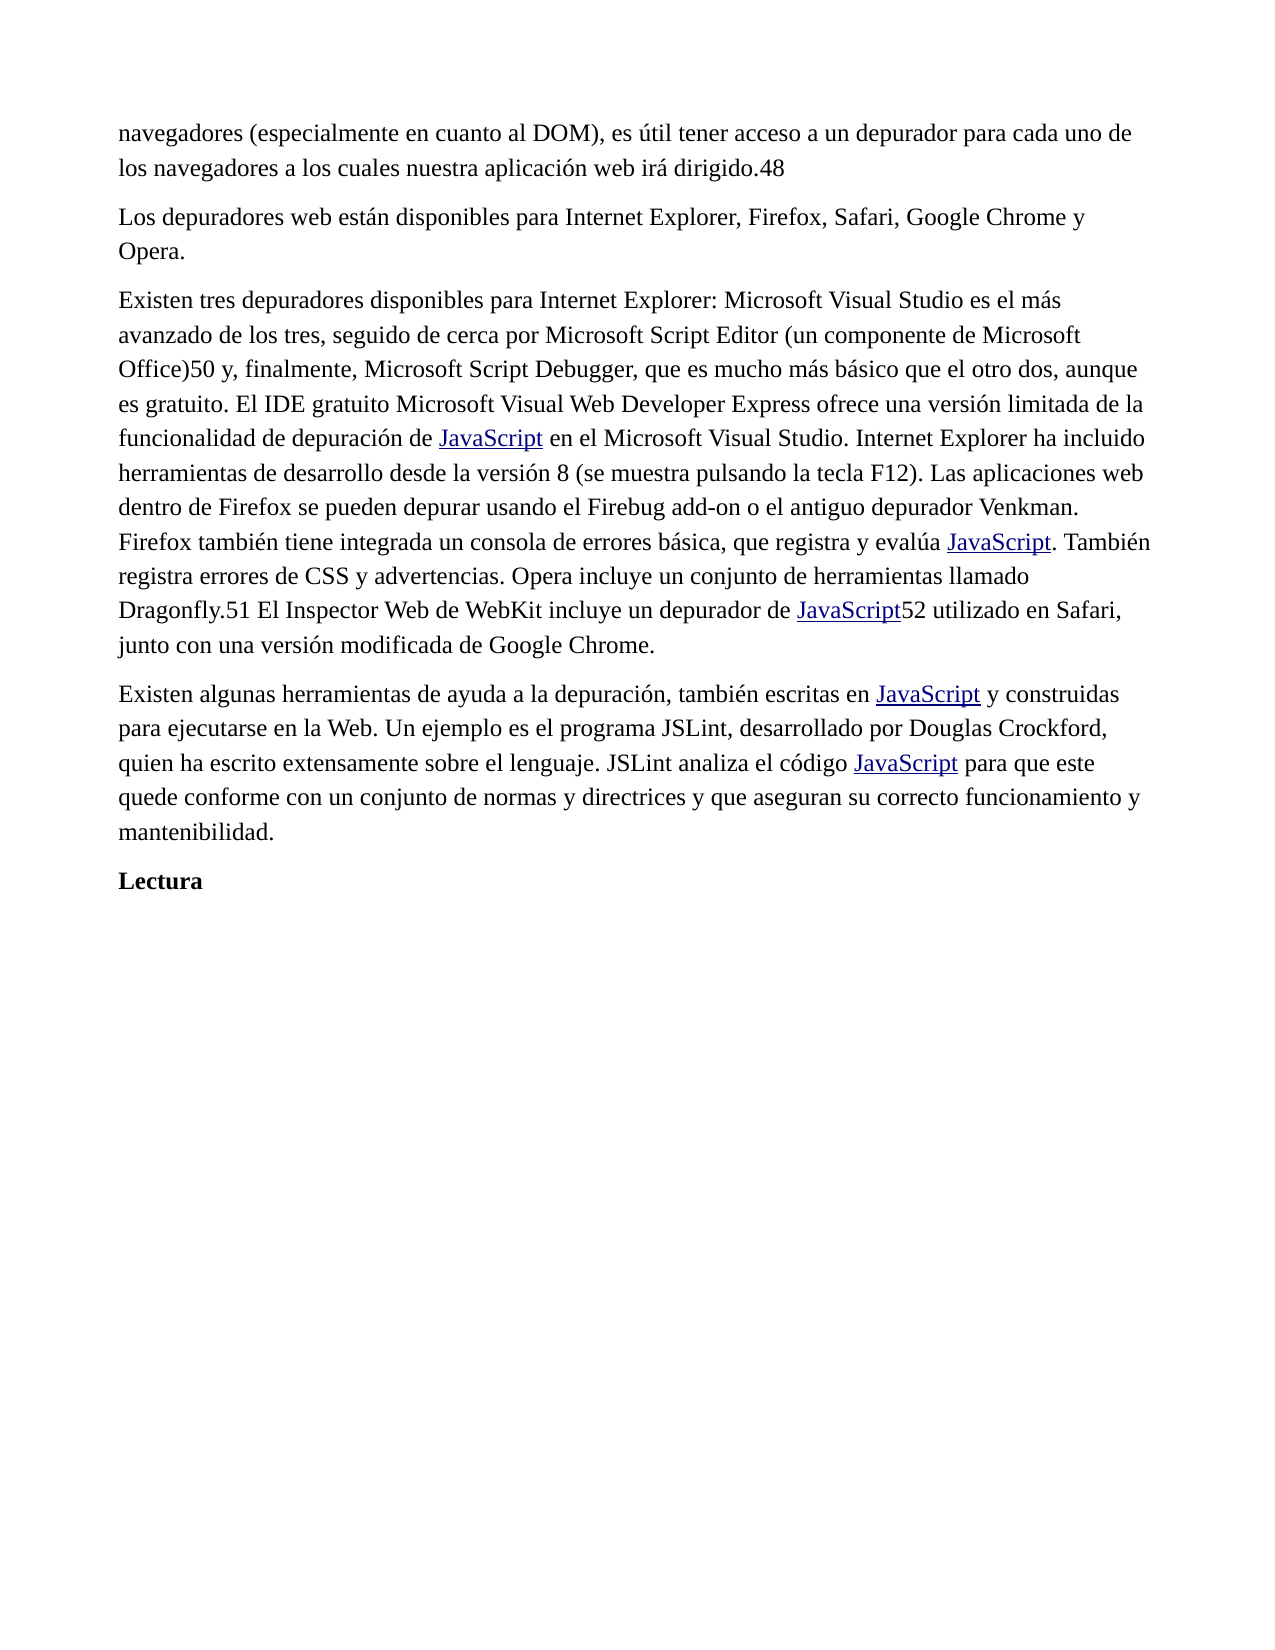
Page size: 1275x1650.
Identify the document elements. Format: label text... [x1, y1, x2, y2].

text navegadores (especialmente en cuanto al DOM), es útil tener acceso a un depurador para cada uno de los navegadores a los cuales nuestra aplicación web irá dirigido.48 [118, 118, 1157, 181]
text Los depuradores web están disponibles para Internet Explorer, Firefox, Safari, Google Chrome y Opera. [118, 202, 1157, 265]
text Lectura [118, 866, 1157, 895]
text Existen tres depuradores disponibles para Internet Explorer: Microsoft Visual Studio es el más avanzado de los tres, seguido de cerca por Microsoft Script Editor (un componente de Microsoft Office)50 y, finalmente, Microsoft Script Debugger, que es mucho más básico que el otro dos, aunque es gratuito. El IDE gratuito Microsoft Visual Web Developer Express ofrece una versión limitada de la funcionalidad de depuración de JavaScript en el Microsoft Visual Studio. Internet Explorer ha incluido herramientas de desarrollo desde la versión 8 (se muestra pulsando la tecla F12). Las aplicaciones web dentro de Firefox se pueden depurar usando el Firebug add-on o el antiguo depurador Venkman. Firefox también tiene integrada un consola de errores básica, que registra y evalúa JavaScript. También registra errores de CSS y advertencias. Opera incluye un conjunto de herramientas llamado Dragonfly.51 El Inspector Web de WebKit incluye un depurador de JavaScript52 utilizado en Safari, junto con una versión modificada de Google Chrome. [118, 285, 1157, 659]
text Existen algunas herramientas de ayuda a la depuración, también escritas en JavaScript y construidas para ejecutarse en la Web. Un ejemplo es el programa JSLint, desarrollado por Douglas Crockford, quien ha escrito extensamente sobre el lenguaje. JSLint analiza el código JavaScript para que este quede conforme con un conjunto de normas y directrices y que aseguran su correcto funcionamiento y mantenibilidad. [118, 679, 1157, 846]
